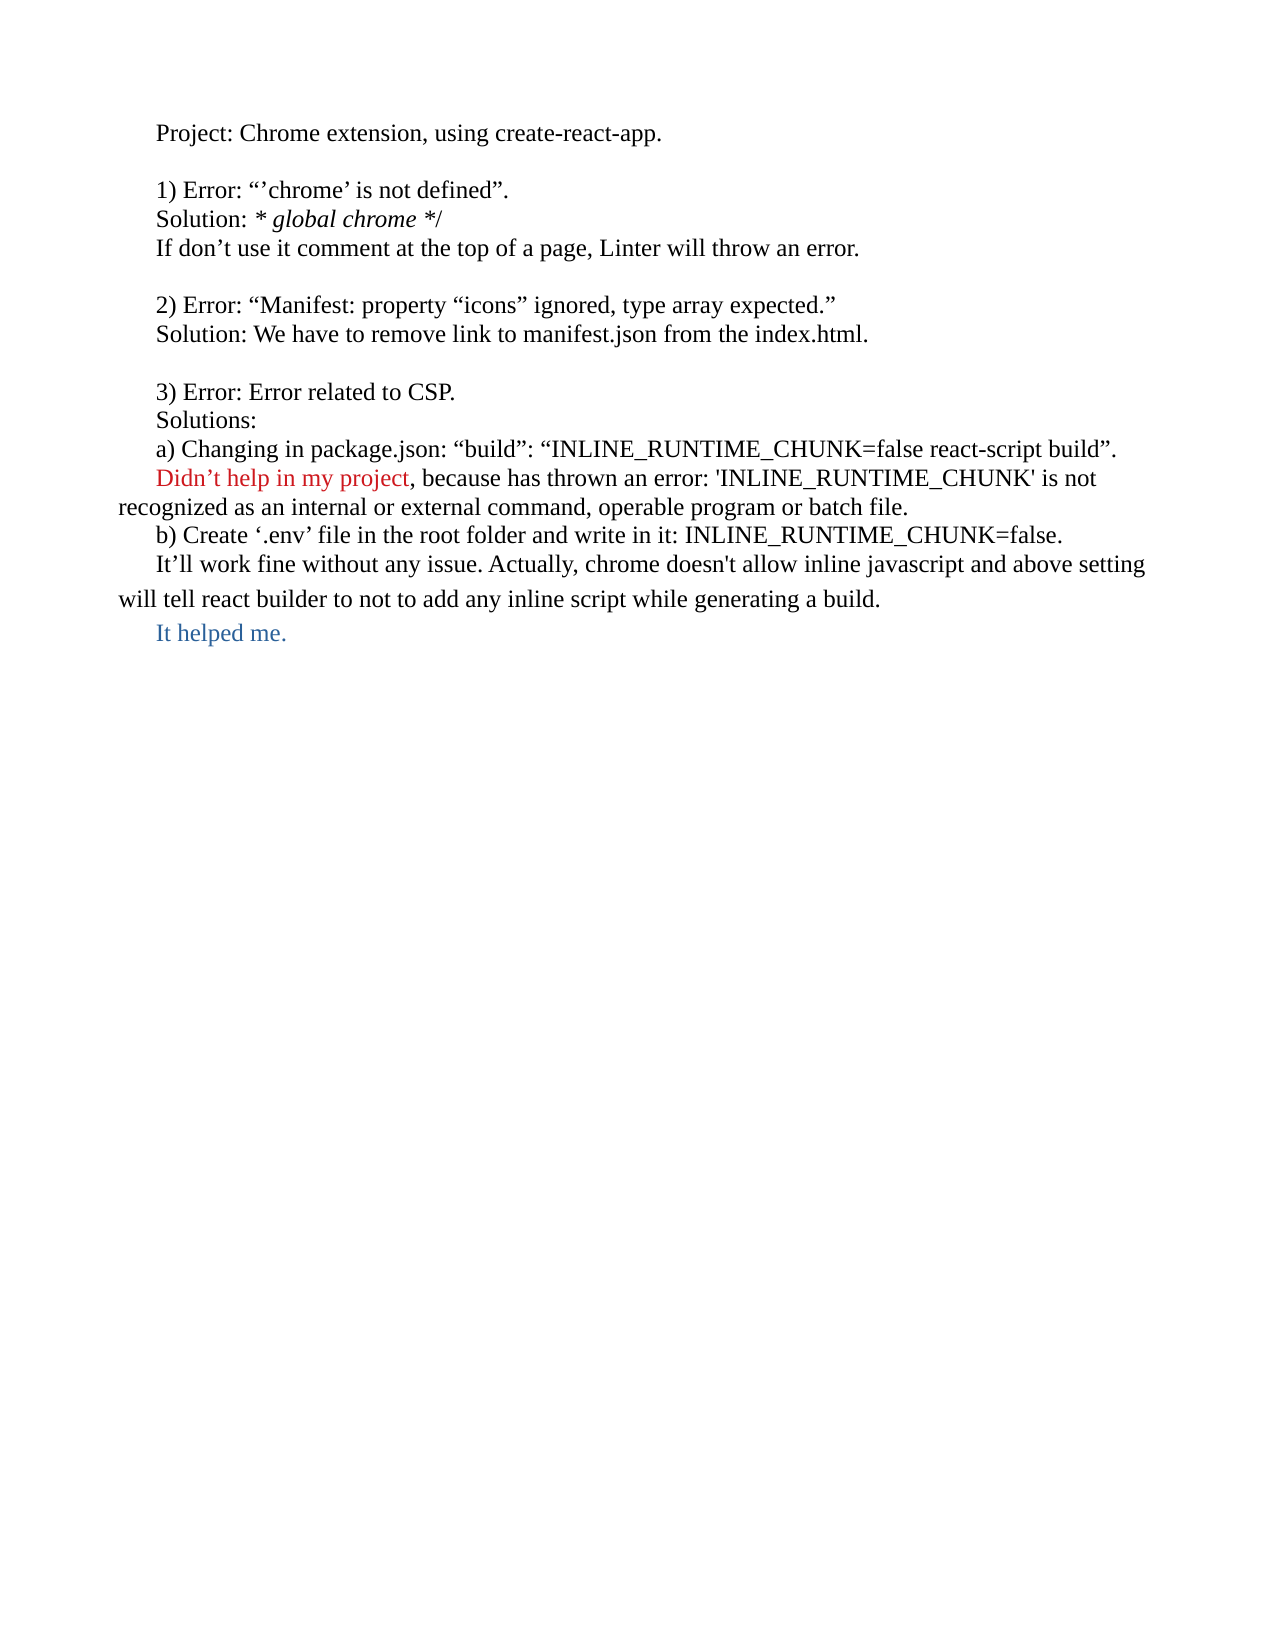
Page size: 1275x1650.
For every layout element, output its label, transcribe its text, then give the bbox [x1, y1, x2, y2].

text Solution: We have to remove link to manifest.json from the index.html. [118, 319, 1157, 348]
text a) Changing in package.json: “build”: “INLINE_RUNTIME_CHUNK=false react-script build”. [118, 434, 1157, 463]
text It helped me. [118, 618, 1157, 647]
text It’ll work fine without any issue. Actually, chrome doesn't allow inline javascript and above setting will tell react builder to not to add any inline script while generating a build. [118, 549, 1157, 613]
text 2) Error: “Manifest: property “icons” ignored, type array expected.” [118, 291, 1157, 319]
text 3) Error: Error related to CSP. [118, 377, 1157, 406]
text Solutions: [118, 406, 1157, 434]
text Solution: * global chrome */ [118, 204, 1157, 233]
text b) Create ‘.env’ file in the root folder and write in it: INLINE_RUNTIME_CHUNK=false. [118, 521, 1157, 549]
text Didn’t help in my project, because has thrown an error: 'INLINE_RUNTIME_CHUNK' is not recognized as an internal or external command, operable program or batch file. [118, 463, 1157, 521]
text If don’t use it comment at the top of a page, Linter will throw an error. [118, 233, 1157, 262]
text 1) Error: “’chrome’ is not defined”. [118, 176, 1157, 204]
text Project: Chrome extension, using create-react-app. [118, 118, 1157, 147]
